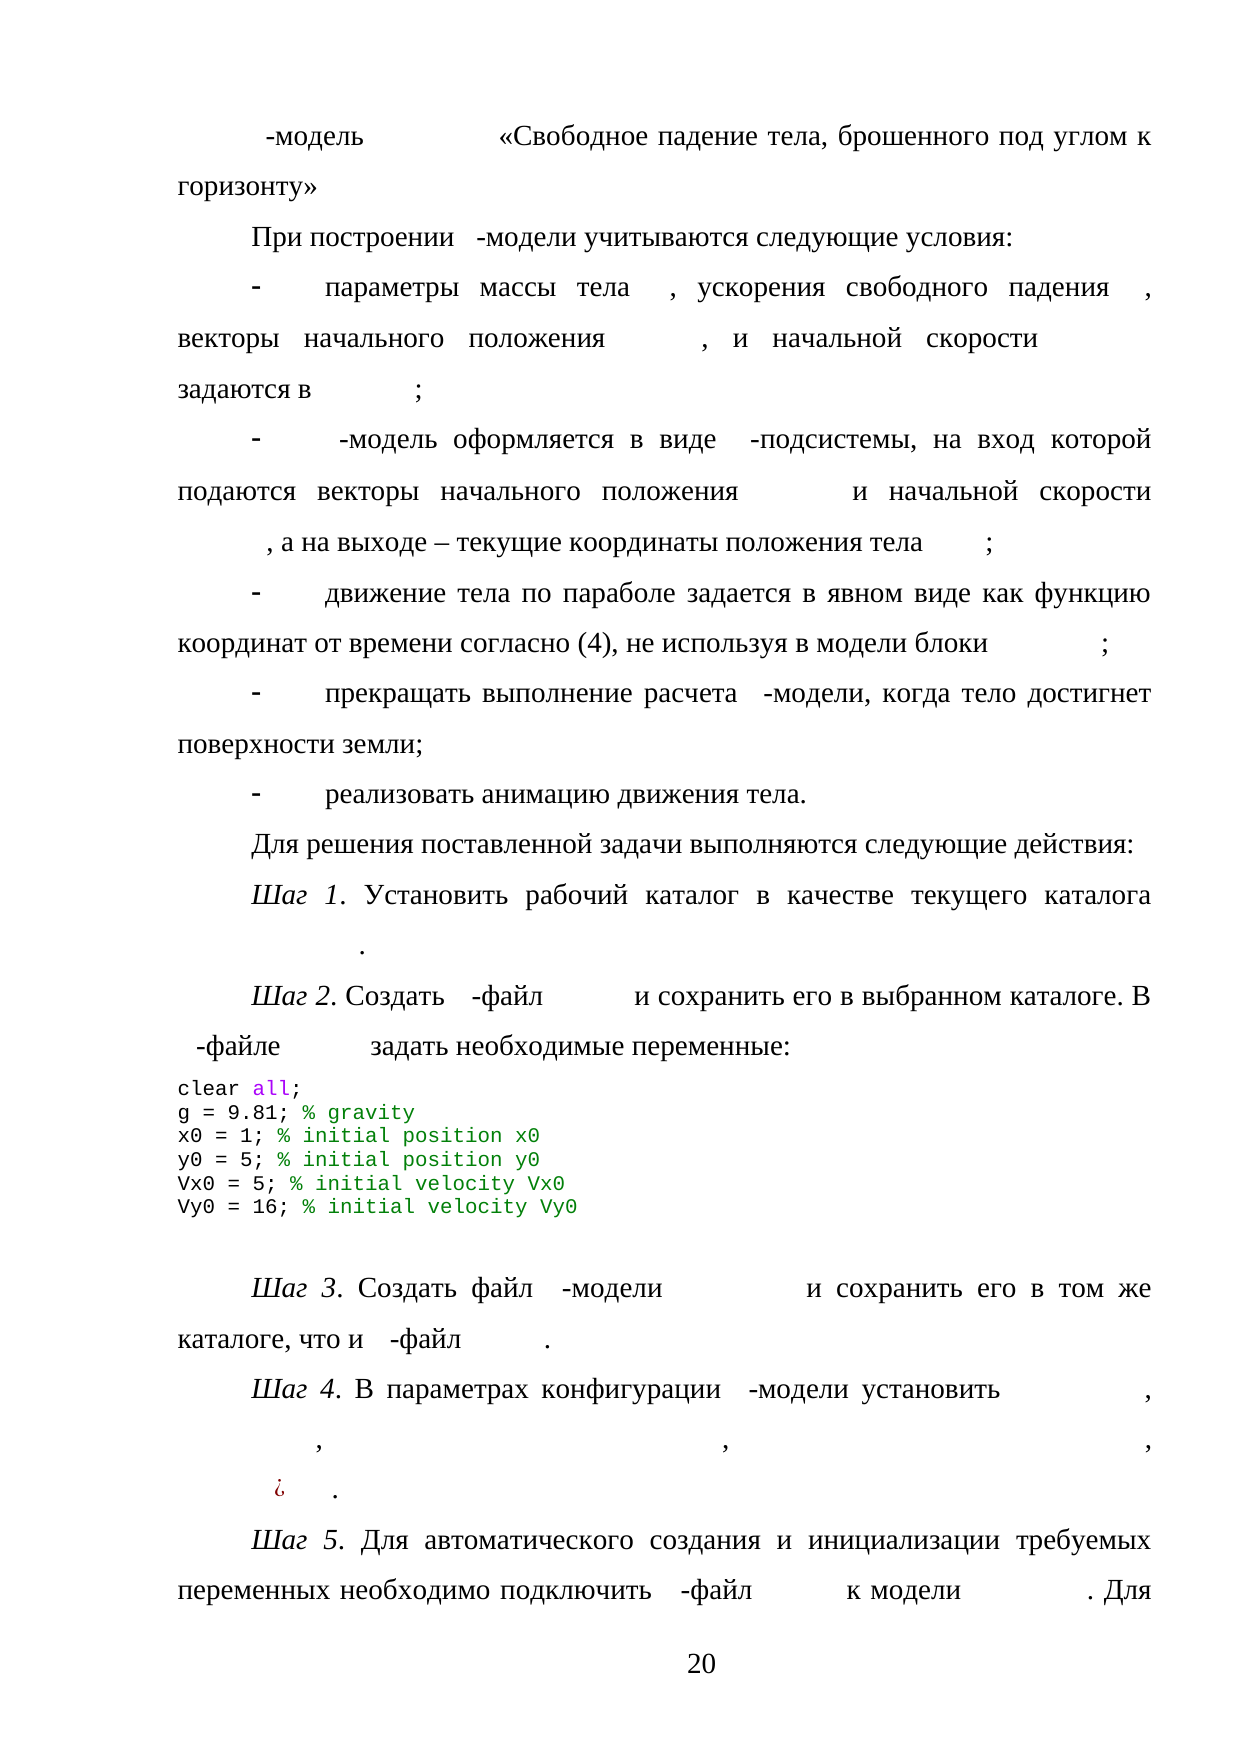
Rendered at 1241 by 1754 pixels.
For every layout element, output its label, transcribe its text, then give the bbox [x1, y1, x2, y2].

text Шаг 1. Установить рабочий каталог в качестве текущего каталога . [177, 877, 1152, 961]
list реализовать анимацию движения тела. [177, 776, 1152, 810]
text g = 9.81; % gravity [177, 1102, 1152, 1126]
text При построении -модели учитываются следующие условия: [177, 219, 1152, 252]
text y0 = 5; % initial position y0 [177, 1149, 1152, 1173]
text Шаг 3. Создать файл -модели и сохранить его в том же каталоге, что и -файл . [177, 1270, 1152, 1354]
text Шаг 4. В параметрах конфигурации -модели установить , , , , . [177, 1371, 1152, 1505]
text Vy0 = 16; % initial velocity Vy0 [177, 1196, 1152, 1220]
list -модель оформляется в виде -подсистемы, на вход которой подаются векторы начального положения и начальной скорости , а на выходе – текущие координаты положения тела ; [177, 421, 1152, 558]
list параметры массы тела , ускорения свободного падения , векторы начального положения , и начальной скорости задаются в ; [177, 269, 1152, 404]
text clear all; [177, 1078, 1152, 1102]
text Vx0 = 5; % initial velocity Vx0 [177, 1173, 1152, 1196]
list движение тела по параболе задается в явном виде как функцию координат от времени согласно (4), не используя в модели блоки ; [177, 575, 1152, 659]
text Шаг 2. Создать -файл и сохранить его в выбранном каталоге. В -файле задать необходимые переменные: [177, 978, 1152, 1061]
text -модель «Свободное падение тела, брошенного под углом к горизонту» [177, 118, 1152, 202]
text Для решения поставленной задачи выполняются следующие действия: [177, 827, 1152, 860]
text x0 = 1; % initial position x0 [177, 1126, 1152, 1149]
text Шаг 5. Для автоматического создания и инициализации требуемых переменных необходимо подключить -файл к модели . Для этого выбрать пункт меню , на вкладке после выбора -функции в поле записать имя -файла , выполняющего загрузку параметров -модели. [177, 1522, 1152, 1606]
list прекращать выполнение расчета -модели, когда тело достигнет поверхности земли; [177, 676, 1152, 759]
